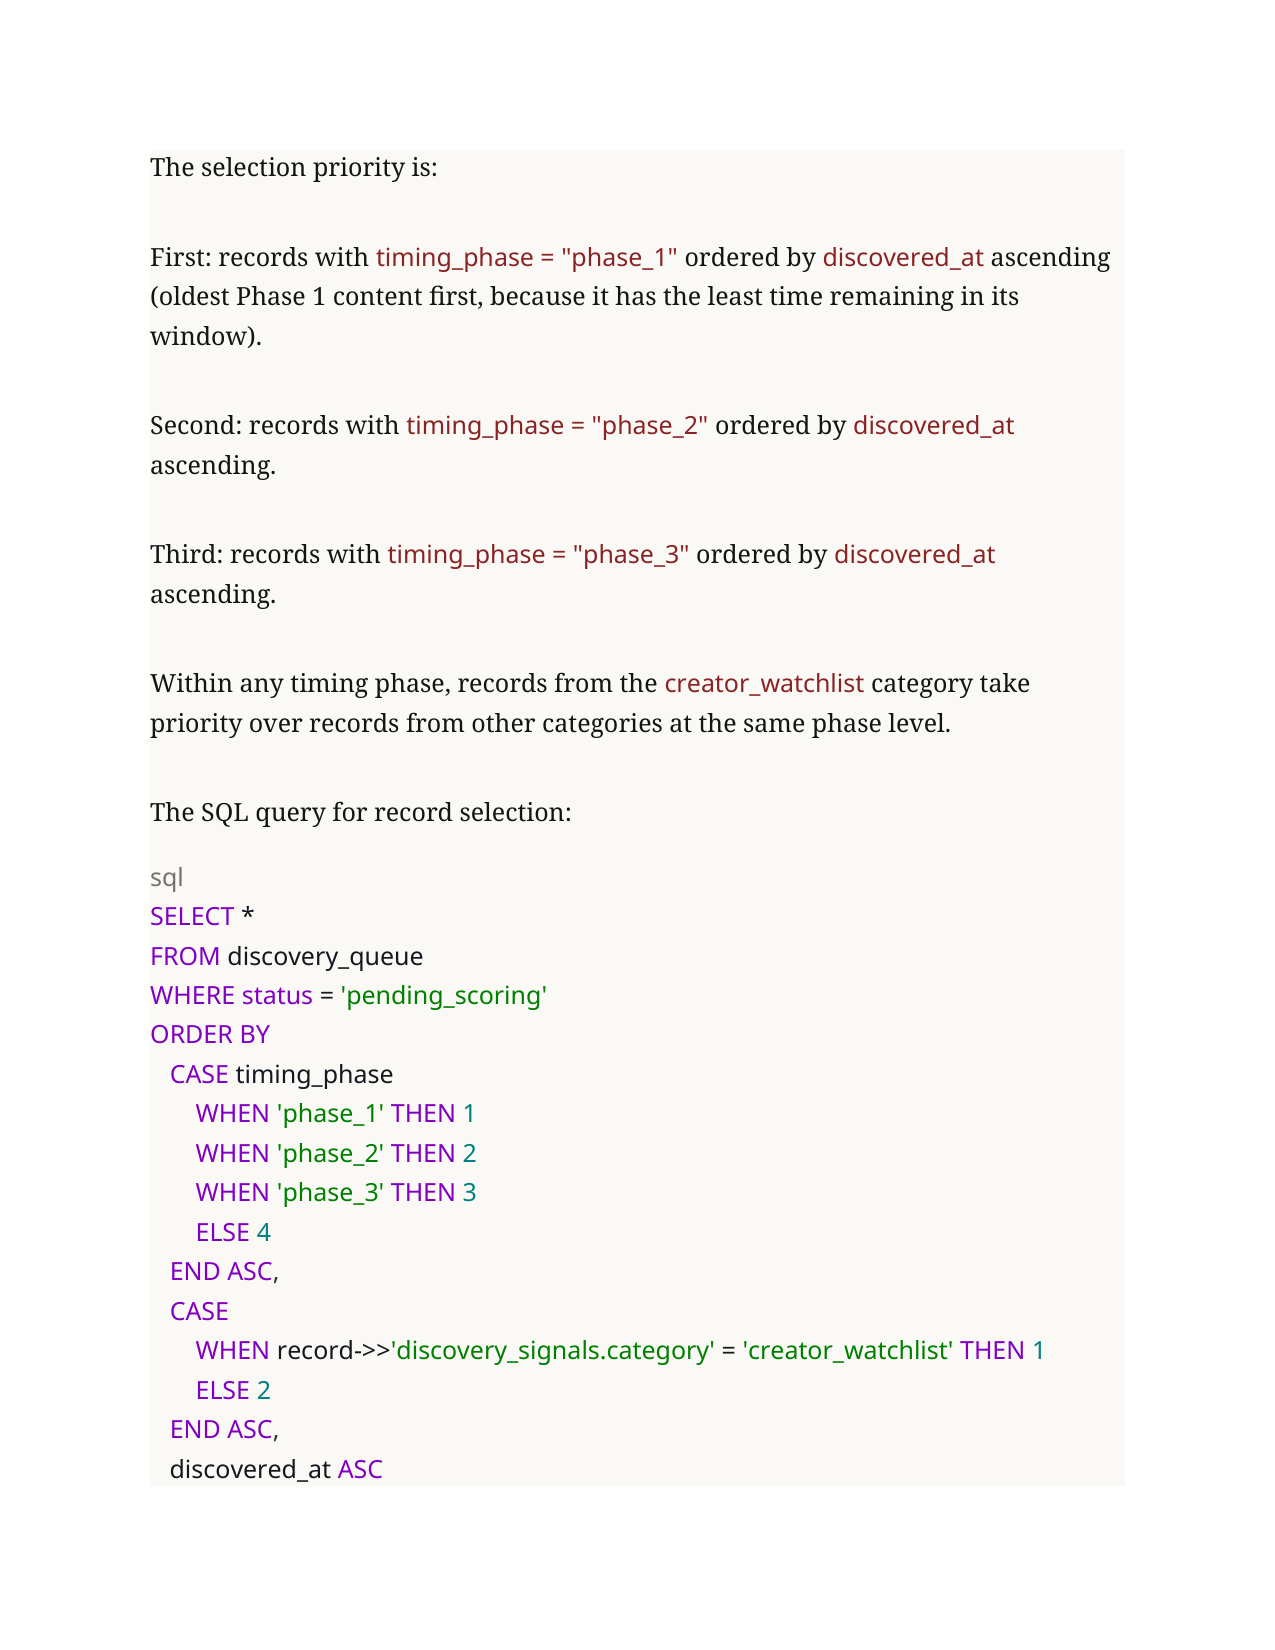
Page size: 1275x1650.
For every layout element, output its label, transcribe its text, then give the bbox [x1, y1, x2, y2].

text The selection priority is: [150, 150, 1125, 184]
text Second: records with timing_phase = "phase_2" ordered by discovered_at ascending. [150, 408, 1125, 481]
text Third: records with timing_phase = "phase_3" ordered by discovered_at ascending. [150, 537, 1125, 610]
text First: records with timing_phase = "phase_1" ordered by discovered_at ascending (oldest Phase 1 content first, because it has the least time remaining in its window). [150, 239, 1125, 352]
text The SQL query for record selection: [150, 795, 1125, 829]
text Within any timing phase, records from the creator_watchlist category take priority over records from other categories at the same phase level. [150, 666, 1125, 739]
text sql [150, 859, 1125, 893]
